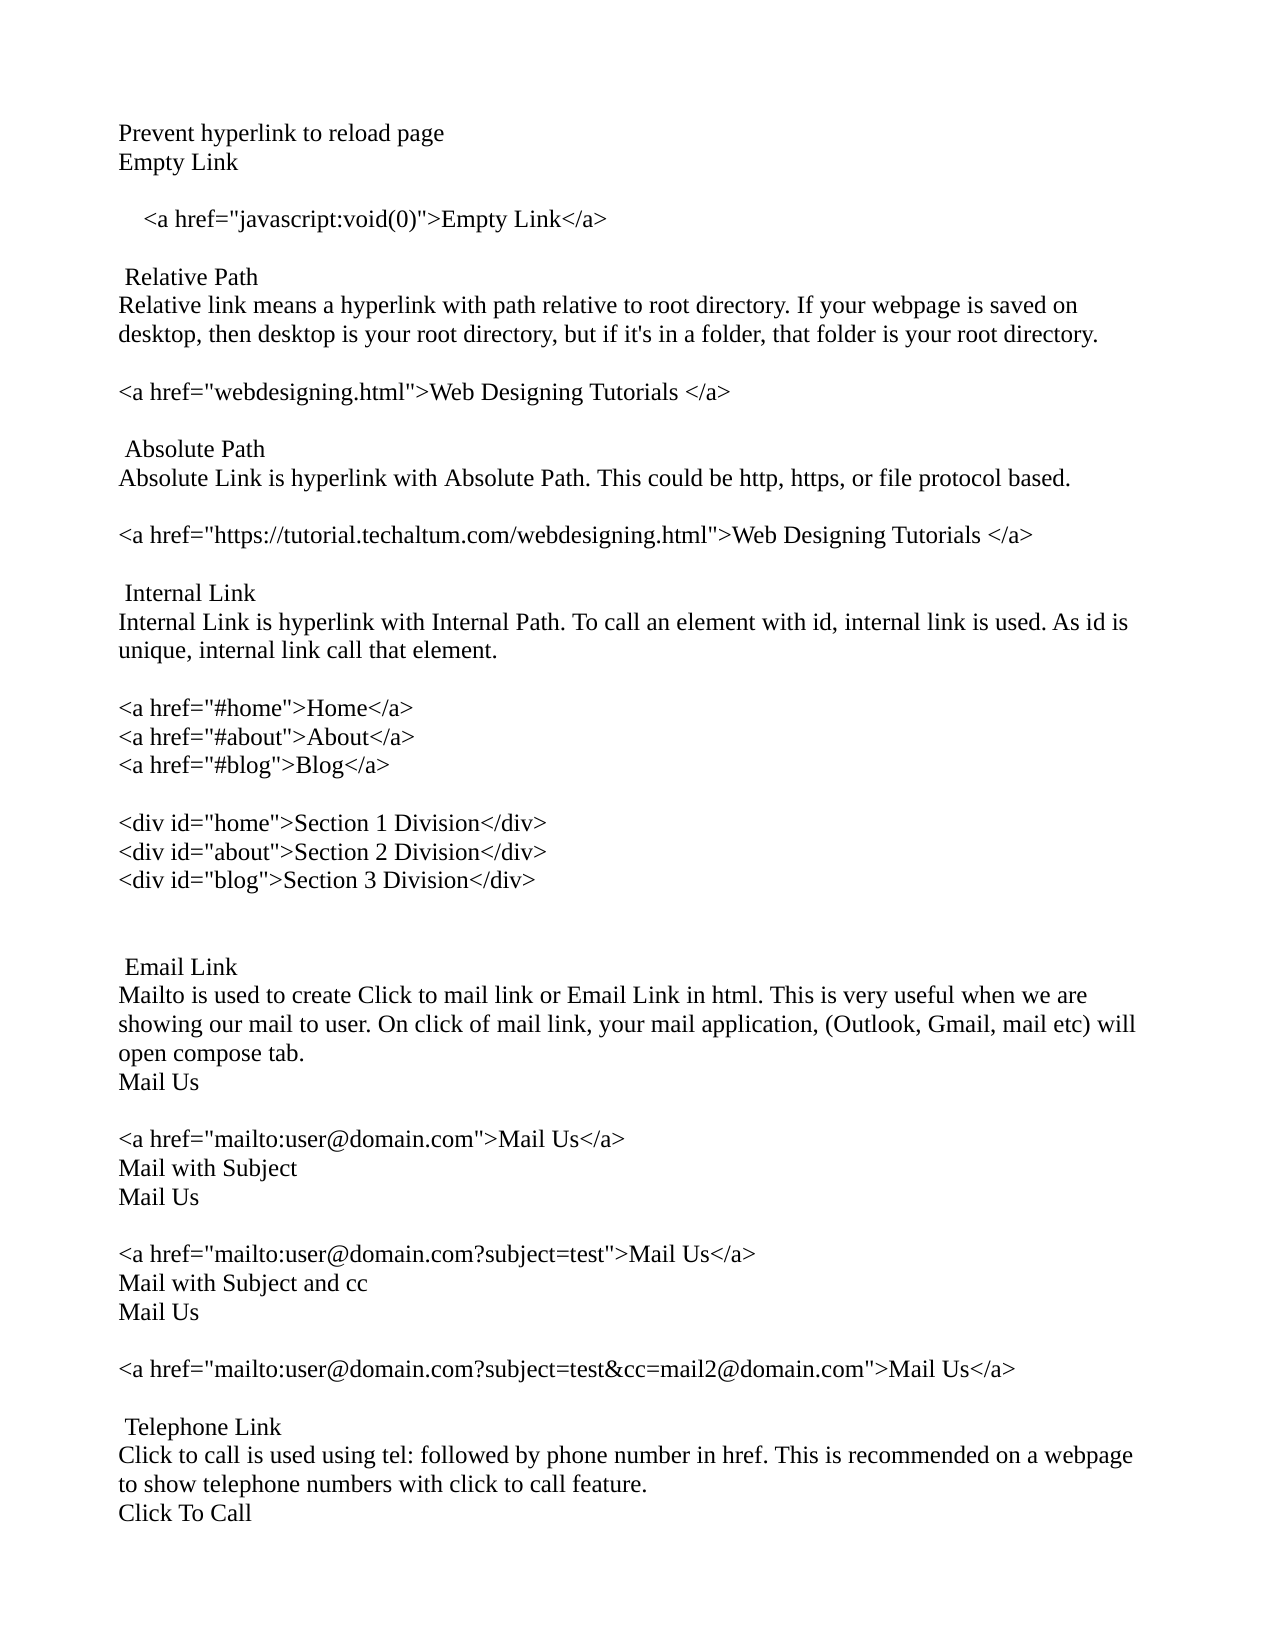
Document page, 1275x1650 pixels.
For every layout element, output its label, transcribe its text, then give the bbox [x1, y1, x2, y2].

text Mail with Subject [118, 1153, 1157, 1182]
text Mail with Subject and cc [118, 1268, 1157, 1297]
text Mailto is used to create Click to mail link or Email Link in html. This is very useful when we are showing our mail to user. On click of mail link, your mail application, (Outlook, Gmail, mail etc) will open compose tab. [118, 981, 1157, 1067]
text Relative Path [118, 262, 1157, 291]
text Telephone Link [118, 1412, 1157, 1441]
text <a href="#about">About</a> [118, 722, 1157, 751]
text <a href="#home">Home</a> [118, 693, 1157, 722]
text Prevent hyperlink to reload page [118, 118, 1157, 147]
text Empty Link [118, 147, 1157, 176]
text <div id="blog">Section 3 Division</div> [118, 866, 1157, 894]
text Internal Link is hyperlink with Internal Path. To call an element with id, internal link is used. As id is unique, internal link call that element. [118, 607, 1157, 664]
text Click to call is used using tel: followed by phone number in href. This is recommended on a webpage to show telephone numbers with click to call feature. [118, 1441, 1157, 1498]
text Relative link means a hyperlink with path relative to root directory. If your webpage is saved on desktop, then desktop is your root directory, but if it's in a folder, that folder is your root directory. [118, 291, 1157, 348]
text <a href="webdesigning.html">Web Designing Tutorials </a> [118, 377, 1157, 406]
text Absolute Path [118, 434, 1157, 463]
text <a href="javascript:void(0)">Empty Link</a> [118, 204, 1157, 233]
text Internal Link [118, 578, 1157, 607]
text Click To Call [118, 1498, 1157, 1527]
text <a href="#blog">Blog</a> [118, 751, 1157, 779]
text <div id="about">Section 2 Division</div> [118, 837, 1157, 866]
text Email Link [118, 952, 1157, 981]
text <a href="https://tutorial.techaltum.com/webdesigning.html">Web Designing Tutorials </a> [118, 521, 1157, 549]
text <a href="mailto:user@domain.com?subject=test&cc=mail2@domain.com">Mail Us</a> [118, 1354, 1157, 1383]
text <a href="mailto:user@domain.com">Mail Us</a> [118, 1124, 1157, 1153]
text Mail Us [118, 1297, 1157, 1326]
text Mail Us [118, 1182, 1157, 1211]
text <div id="home">Section 1 Division</div> [118, 808, 1157, 837]
text Absolute Link is hyperlink with Absolute Path. This could be http, https, or file protocol based. [118, 463, 1157, 492]
text Mail Us [118, 1067, 1157, 1096]
text <a href="mailto:user@domain.com?subject=test">Mail Us</a> [118, 1239, 1157, 1268]
